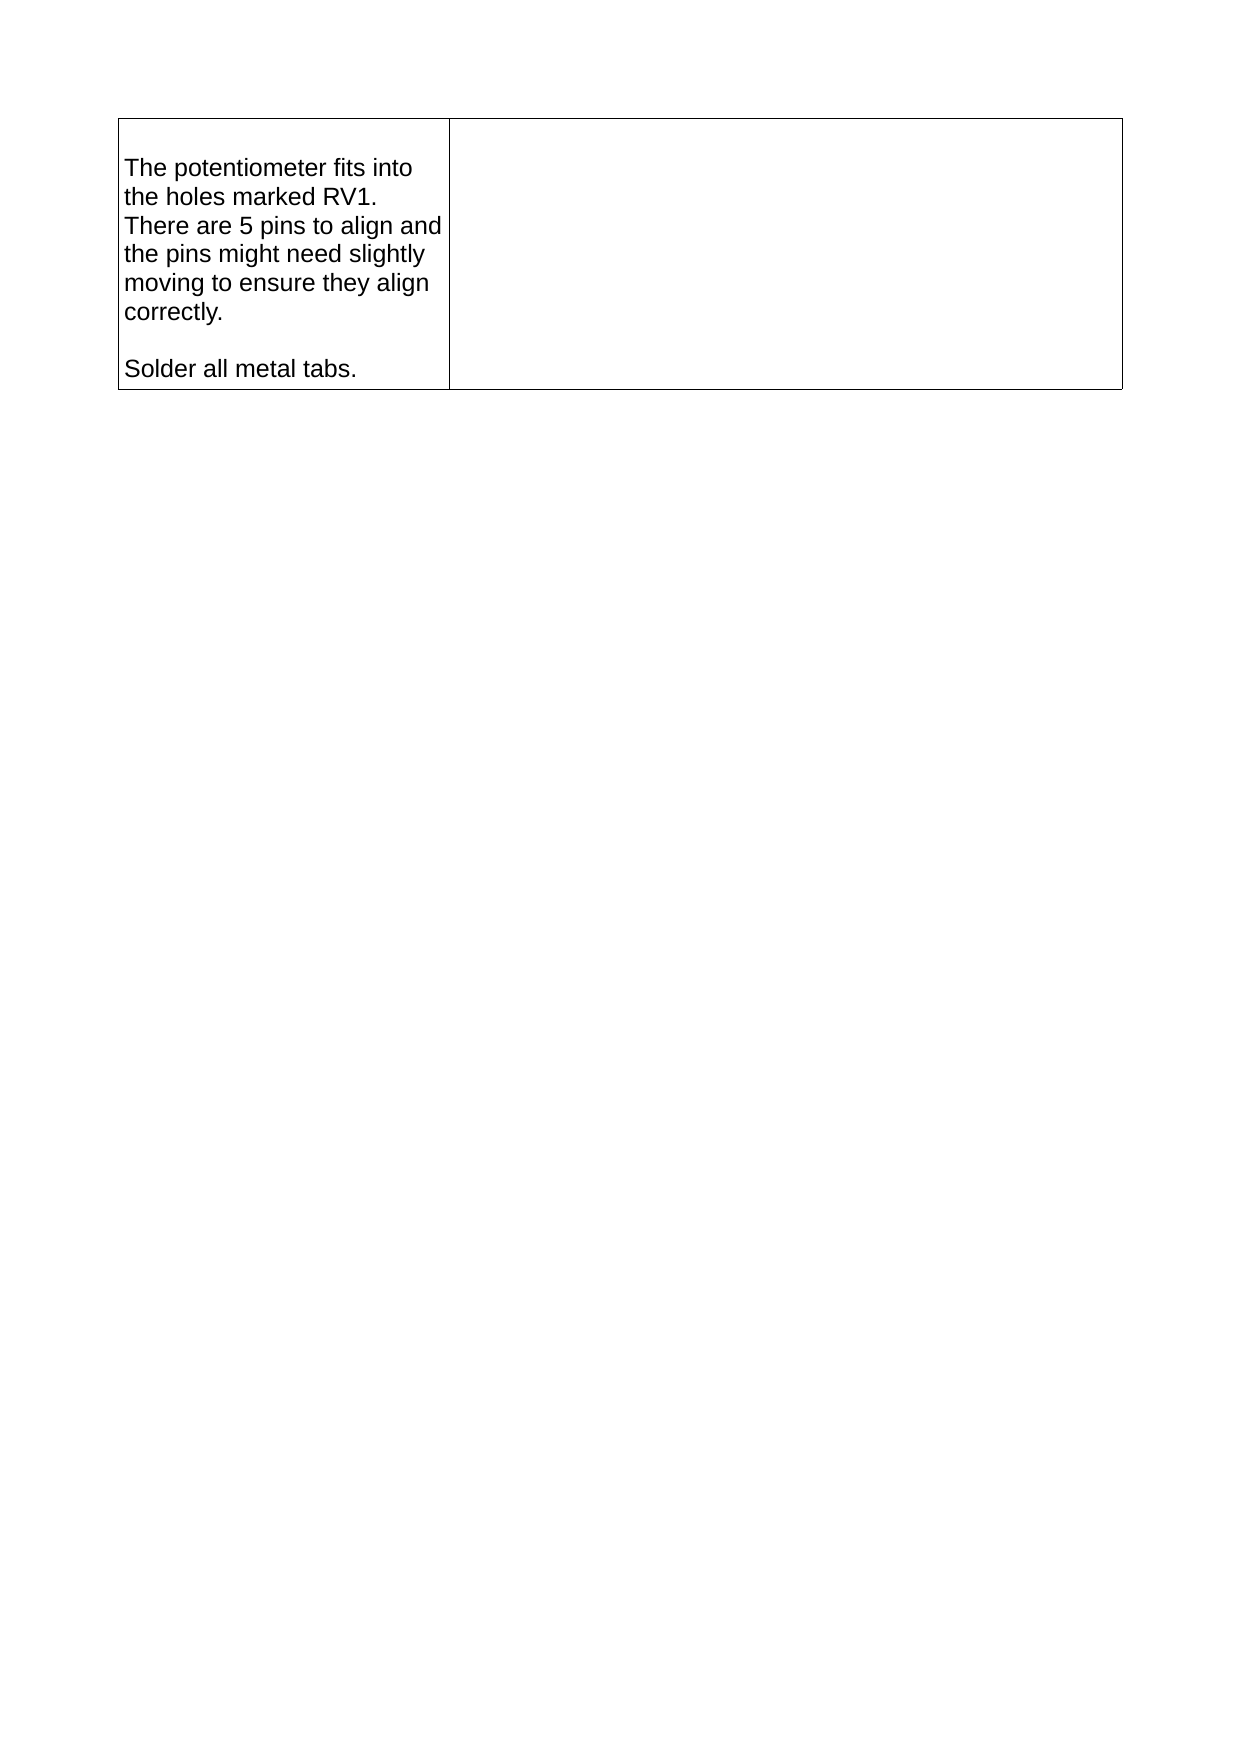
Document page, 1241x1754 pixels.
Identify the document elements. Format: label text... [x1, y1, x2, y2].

table_cell The potentiometer fits into the holes marked RV1. There are 5 pins to align and the pins might need slightly moving to ensure they align correctly. Solder all metal tabs. [119, 119, 449, 389]
table_cell [450, 119, 1122, 389]
